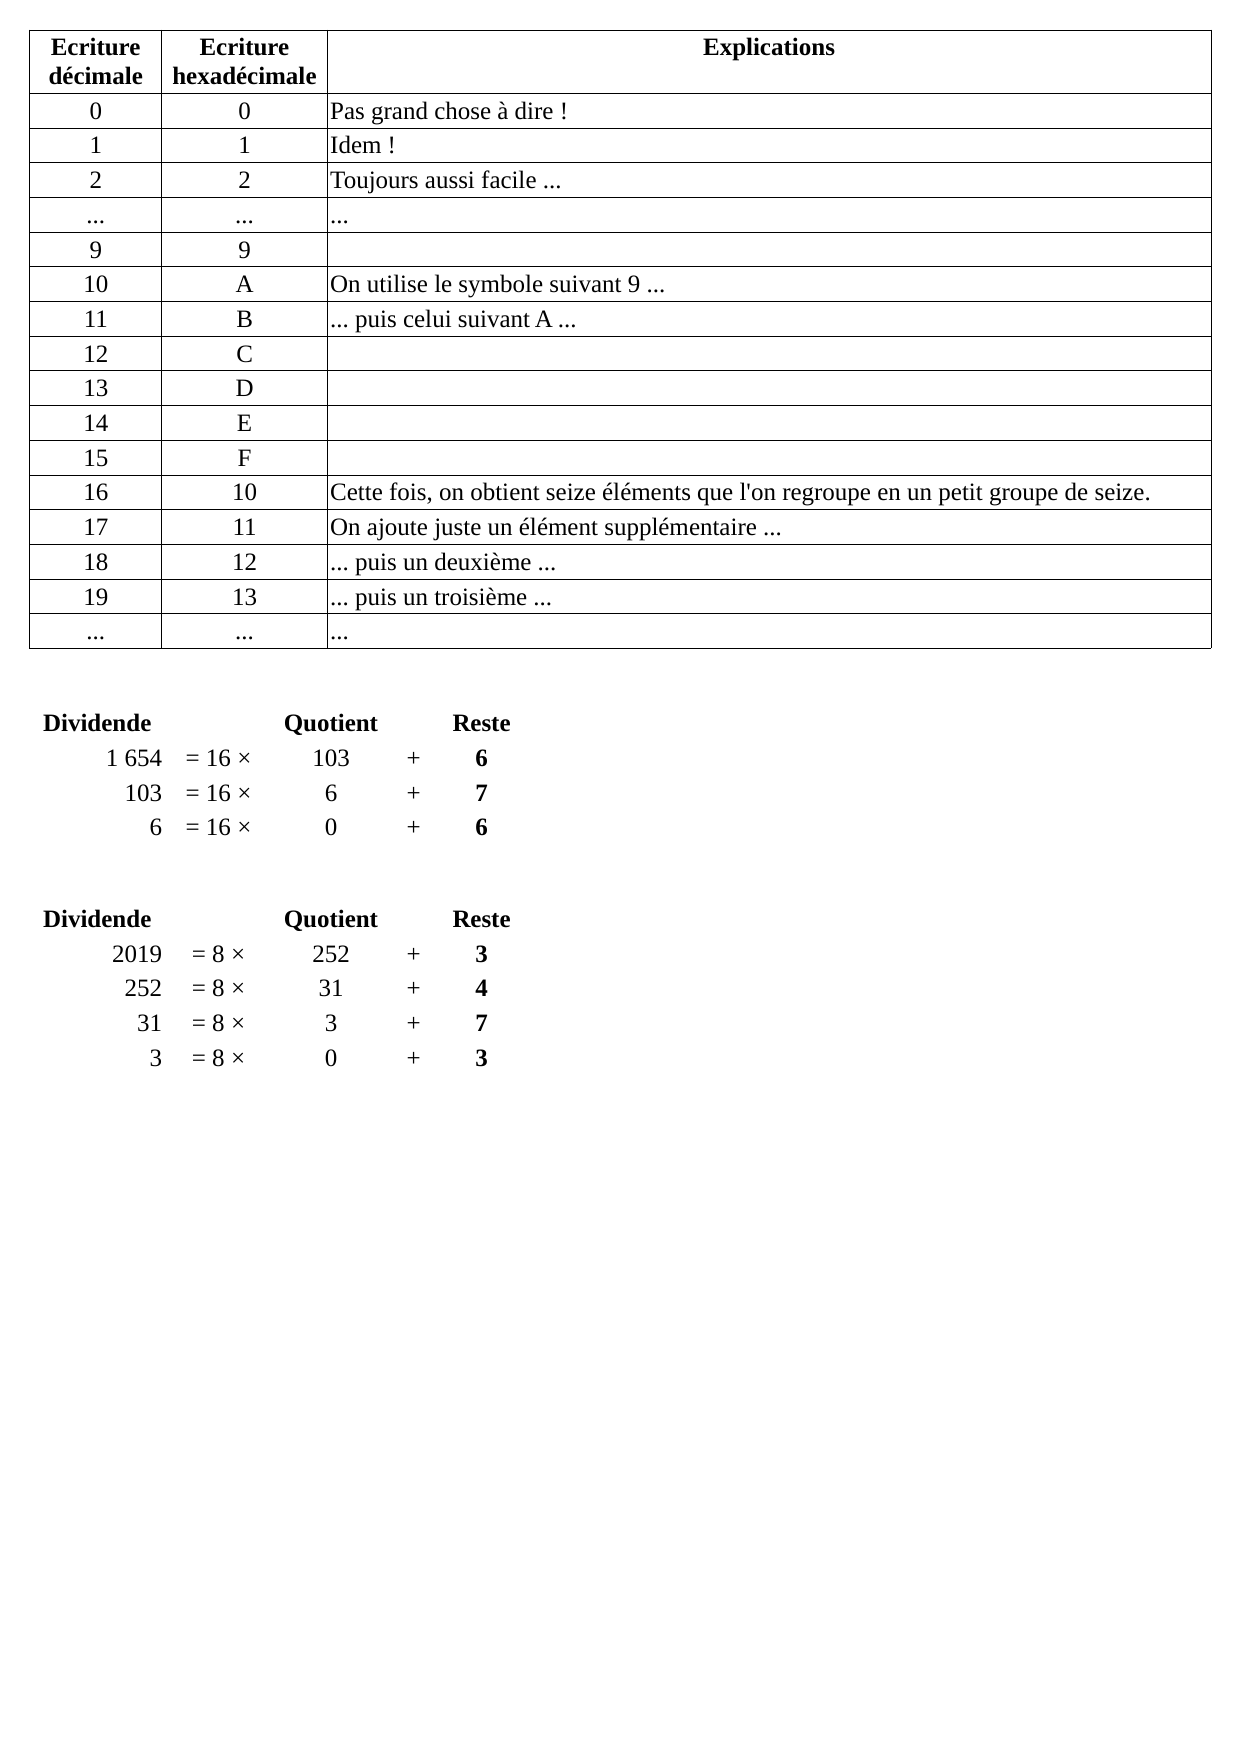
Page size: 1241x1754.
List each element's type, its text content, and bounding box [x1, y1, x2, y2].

table_cell ... puis celui suivant A ... [328, 302, 1211, 336]
table_cell [328, 406, 1211, 440]
table_cell = 16 × [165, 809, 272, 844]
table_cell 6 [437, 809, 526, 844]
table_cell 6 [437, 740, 526, 775]
table_cell 31 [272, 971, 390, 1005]
table_cell 12 [162, 545, 327, 578]
table_cell + [390, 809, 437, 844]
table_cell 17 [30, 510, 161, 544]
table_cell 2 [162, 163, 327, 197]
table_cell 9 [162, 233, 327, 266]
table_cell 19 [30, 580, 161, 613]
table_header Quotient [272, 901, 390, 936]
table_cell 252 [272, 936, 390, 971]
table_cell 3 [437, 936, 526, 971]
table_cell On utilise le symbole suivant 9 ... [328, 267, 1211, 301]
table_cell 16 [30, 476, 161, 509]
table_header Explications [328, 31, 1211, 93]
table_cell ... puis un troisième ... [328, 580, 1211, 613]
table_header [165, 706, 272, 740]
table_cell 1 [162, 129, 327, 162]
table_cell 6 [30, 809, 165, 844]
table_cell + [390, 740, 437, 775]
table_cell ... [328, 198, 1211, 232]
table_cell C [162, 337, 327, 370]
table_cell 6 [272, 775, 390, 809]
table_cell + [390, 1005, 437, 1040]
table_header Ecriture décimale [30, 31, 161, 93]
table_cell 12 [30, 337, 161, 370]
table_cell = 8 × [165, 1040, 272, 1074]
table_cell 0 [272, 809, 390, 844]
table_cell + [390, 936, 437, 971]
table_header Dividende [30, 901, 165, 936]
table_cell = 16 × [165, 775, 272, 809]
table_cell 2019 [30, 936, 165, 971]
table_cell 0 [272, 1040, 390, 1074]
table_cell ... [162, 198, 327, 232]
table_header [390, 706, 437, 740]
table_cell Pas grand chose à dire ! [328, 94, 1211, 128]
table_cell [328, 441, 1211, 474]
table_header [165, 901, 272, 936]
table_cell = 16 × [165, 740, 272, 775]
table_cell = 8 × [165, 936, 272, 971]
table_cell 7 [437, 1005, 526, 1040]
table_cell 11 [30, 302, 161, 336]
table_cell 3 [272, 1005, 390, 1040]
table_cell 0 [30, 94, 161, 128]
table_header Reste [437, 706, 526, 740]
table_cell E [162, 406, 327, 440]
table_cell 3 [30, 1040, 165, 1074]
table_cell 13 [30, 371, 161, 405]
table_cell 13 [162, 580, 327, 613]
table_cell 10 [162, 476, 327, 509]
table_cell 1 [30, 129, 161, 162]
table_cell 14 [30, 406, 161, 440]
table_cell 103 [30, 775, 165, 809]
table_cell 3 [437, 1040, 526, 1074]
table_cell F [162, 441, 327, 474]
table_header Quotient [272, 706, 390, 740]
table_cell ... [30, 198, 161, 232]
table_cell = 8 × [165, 1005, 272, 1040]
table_cell ... [30, 614, 161, 648]
table_cell 0 [162, 94, 327, 128]
table_cell ... [162, 614, 327, 648]
table_cell 4 [437, 971, 526, 1005]
table_cell [328, 337, 1211, 370]
table_cell B [162, 302, 327, 336]
table_cell + [390, 1040, 437, 1074]
table_cell 11 [162, 510, 327, 544]
table_cell [328, 371, 1211, 405]
table_cell ... puis un deuxième ... [328, 545, 1211, 578]
table_header Ecriture hexadécimale [162, 31, 327, 93]
table_cell Idem ! [328, 129, 1211, 162]
table_cell 7 [437, 775, 526, 809]
table_cell ... [328, 614, 1211, 648]
table_header Reste [437, 901, 526, 936]
table_cell D [162, 371, 327, 405]
table_header Dividende [30, 706, 165, 740]
table_cell Toujours aussi facile ... [328, 163, 1211, 197]
table_cell + [390, 775, 437, 809]
table_cell 103 [272, 740, 390, 775]
table_cell On ajoute juste un élément supplémentaire ... [328, 510, 1211, 544]
table_cell A [162, 267, 327, 301]
table_cell Cette fois, on obtient seize éléments que l'on regroupe en un petit groupe de seize. [328, 476, 1211, 509]
table_cell [328, 233, 1211, 266]
table_cell 9 [30, 233, 161, 266]
table_header [390, 901, 437, 936]
table_cell 10 [30, 267, 161, 301]
table_cell 15 [30, 441, 161, 474]
table_cell 2 [30, 163, 161, 197]
table_cell 18 [30, 545, 161, 578]
table_cell 1 654 [30, 740, 165, 775]
table_cell + [390, 971, 437, 1005]
table_cell = 8 × [165, 971, 272, 1005]
table_cell 31 [30, 1005, 165, 1040]
table_cell 252 [30, 971, 165, 1005]
